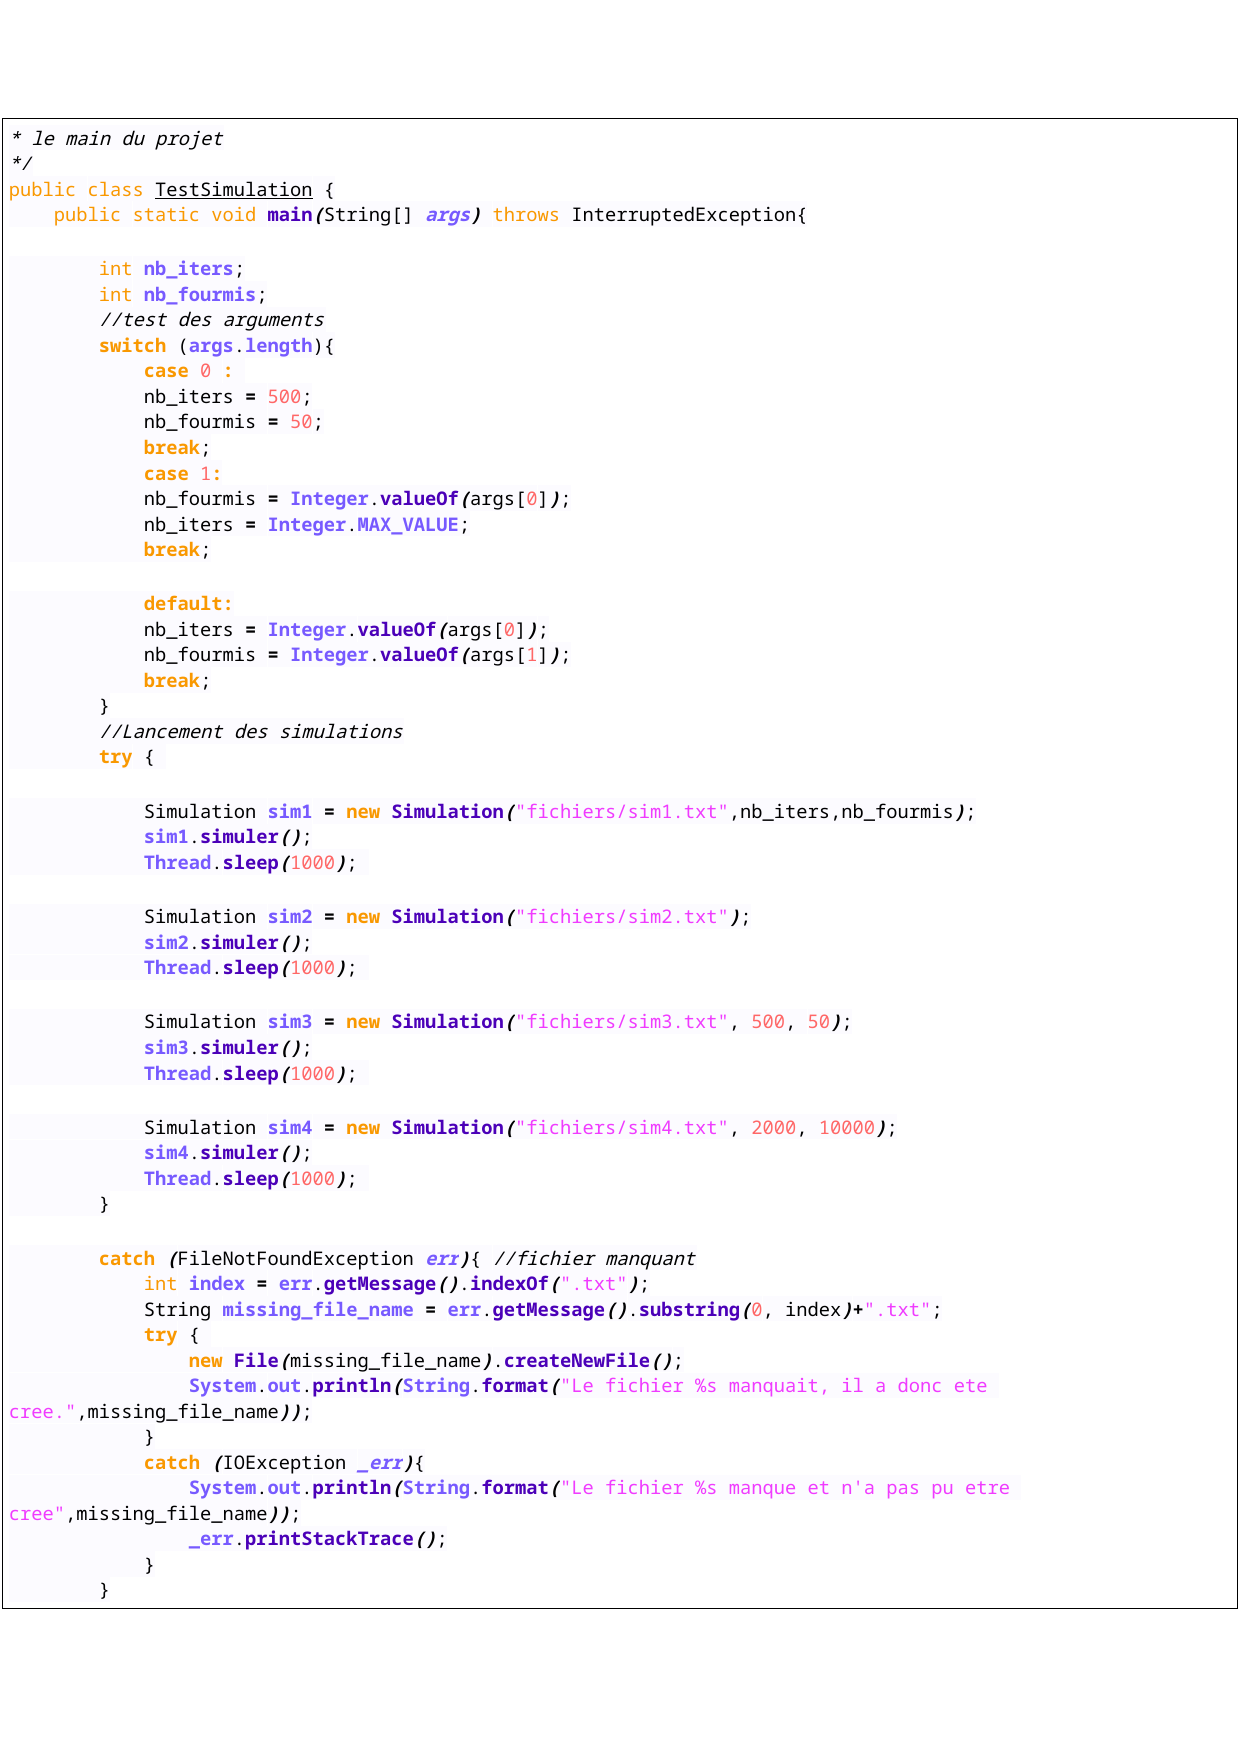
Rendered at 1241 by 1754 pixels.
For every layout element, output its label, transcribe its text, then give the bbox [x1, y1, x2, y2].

table_header * le main du projet */ public class TestSimulation { public static void main(String[] args) throws InterruptedException{ int nb_iters; int nb_fourmis; //test des arguments switch (args.length){ case 0 : nb_iters = 500; nb_fourmis = 50; break; case 1: nb_fourmis = Integer.valueOf(args[0]); nb_iters = Integer.MAX_VALUE; break; default: nb_iters = Integer.valueOf(args[0]); nb_fourmis = Integer.valueOf(args[1]); break; } //Lancement des simulations try { Simulation sim1 = new Simulation("fichiers/sim1.txt",nb_iters,nb_fourmis); sim1.simuler(); Thread.sleep(1000); Simulation sim2 = new Simulation("fichiers/sim2.txt"); sim2.simuler(); Thread.sleep(1000); Simulation sim3 = new Simulation("fichiers/sim3.txt", 500, 50); sim3.simuler(); Thread.sleep(1000); Simulation sim4 = new Simulation("fichiers/sim4.txt", 2000, 10000); sim4.simuler(); Thread.sleep(1000); } catch (FileNotFoundException err){ //fichier manquant int index = err.getMessage().indexOf(".txt"); String missing_file_name = err.getMessage().substring(0, index)+".txt"; try { new File(missing_file_name).createNewFile(); System.out.println(String.format("Le fichier %s manquait, il a donc ete cree.",missing_file_name)); } catch (IOException _err){ System.out.println(String.format("Le fichier %s manque et n'a pas pu etre cree",missing_file_name)); _err.printStackTrace(); } } [3, 119, 1237, 1608]
